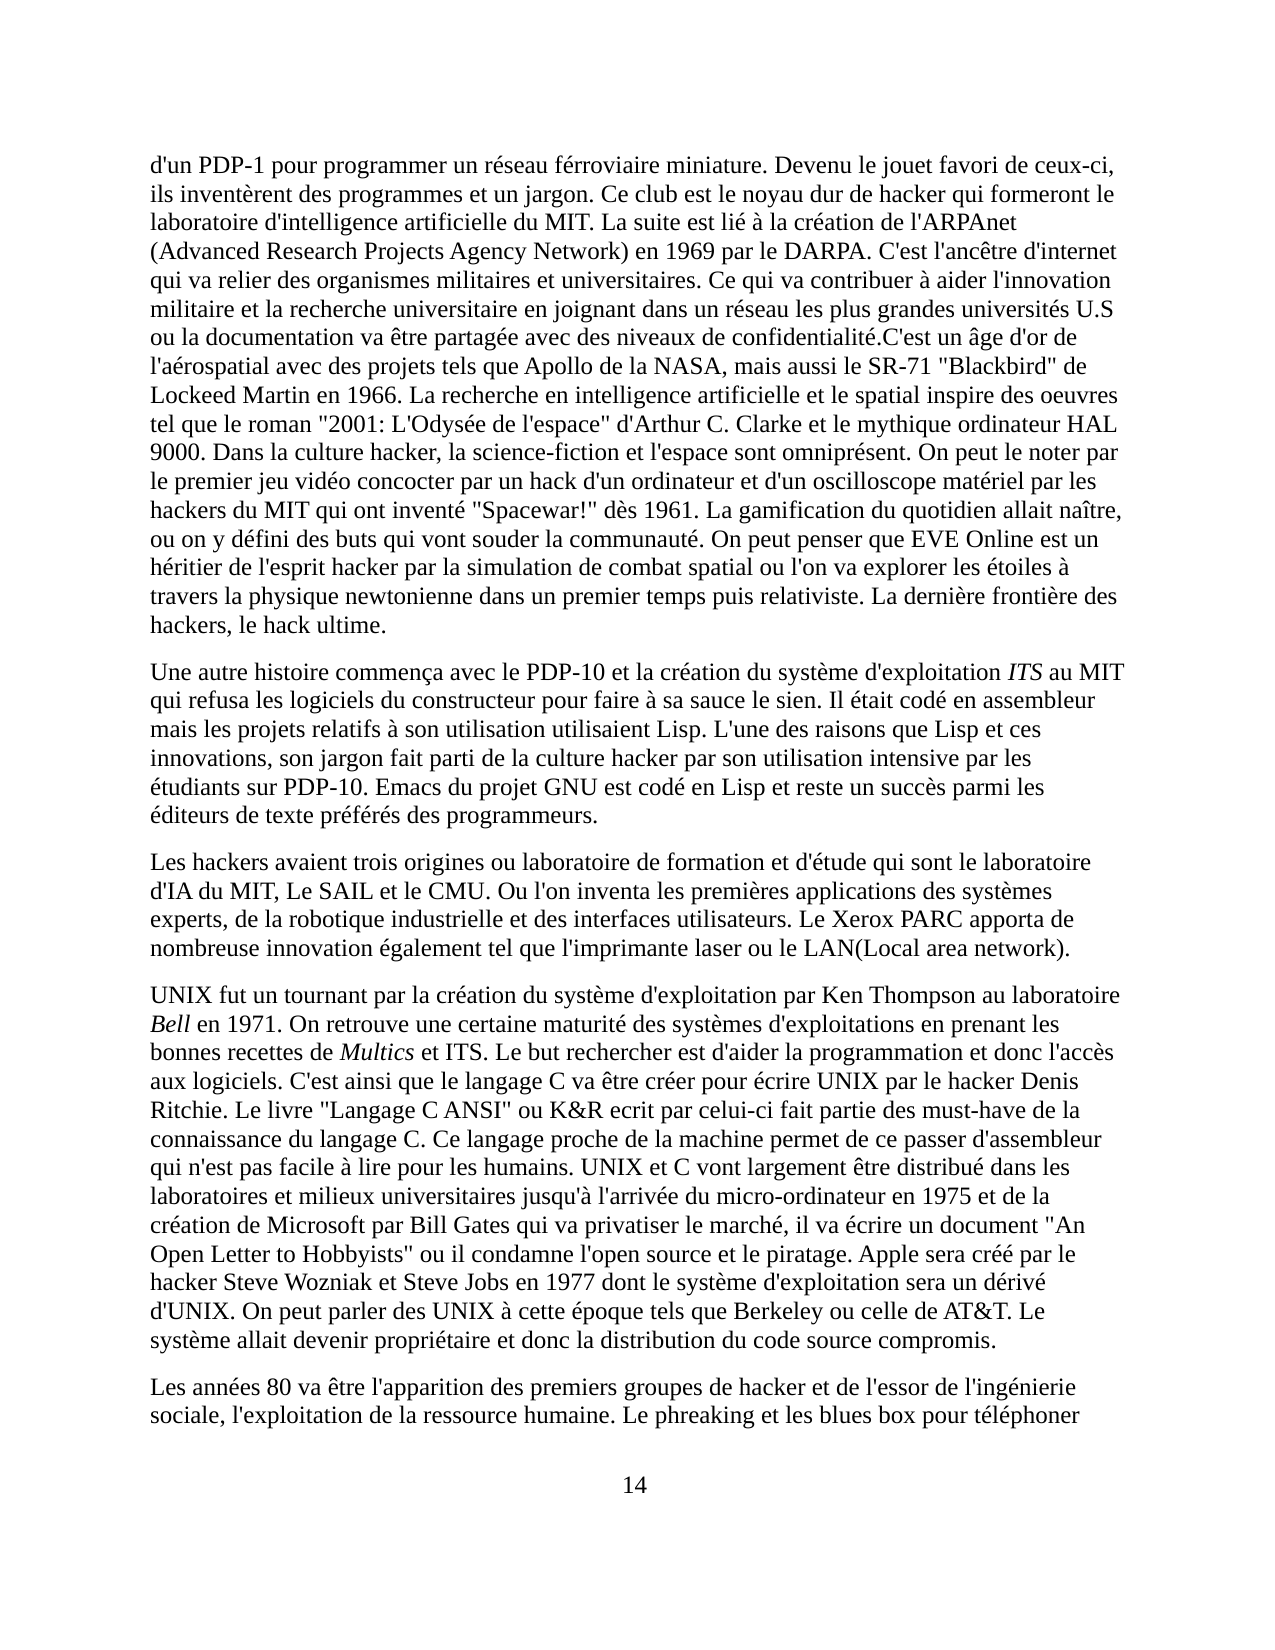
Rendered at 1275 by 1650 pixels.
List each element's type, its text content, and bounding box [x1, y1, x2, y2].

text UNIX fut un tournant par la création du système d'exploitation par Ken Thompson au laboratoire Bell en 1971. On retrouve une certaine maturité des systèmes d'exploitations en prenant les bonnes recettes de Multics et ITS. Le but rechercher est d'aider la programmation et donc l'accès aux logiciels. C'est ainsi que le langage C va être créer pour écrire UNIX par le hacker Denis Ritchie. Le livre "Langage C ANSI" ou K&R ecrit par celui-ci fait partie des must-have de la connaissance du langage C. Ce langage proche de la machine permet de ce passer d'assembleur qui n'est pas facile à lire pour les humains. UNIX et C vont largement être distribué dans les laboratoires et milieux universitaires jusqu'à l'arrivée du micro-ordinateur en 1975 et de la création de Microsoft par Bill Gates qui va privatiser le marché, il va écrire un document "An Open Letter to Hobbyists" ou il condamne l'open source et le piratage. Apple sera créé par le hacker Steve Wozniak et Steve Jobs en 1977 dont le système d'exploitation sera un dérivé d'UNIX. On peut parler des UNIX à cette époque tels que Berkeley ou celle de AT&T. Le système allait devenir propriétaire et donc la distribution du code source compromis. [150, 980, 1125, 1354]
text d'un PDP-1 pour programmer un réseau férroviaire miniature. Devenu le jouet favori de ceux-ci, ils inventèrent des programmes et un jargon. Ce club est le noyau dur de hacker qui formeront le laboratoire d'intelligence artificielle du MIT. La suite est lié à la création de l'ARPAnet (Advanced Research Projects Agency Network) en 1969 par le DARPA. C'est l'ancêtre d'internet qui va relier des organismes militaires et universitaires. Ce qui va contribuer à aider l'innovation militaire et la recherche universitaire en joignant dans un réseau les plus grandes universités U.S ou la documentation va être partagée avec des niveaux de confidentialité.C'est un âge d'or de l'aérospatial avec des projets tels que Apollo de la NASA, mais aussi le SR-71 "Blackbird" de Lockeed Martin en 1966. La recherche en intelligence artificielle et le spatial inspire des oeuvres tel que le roman "2001: L'Odysée de l'espace" d'Arthur C. Clarke et le mythique ordinateur HAL 9000. Dans la culture hacker, la science-fiction et l'espace sont omniprésent. On peut le noter par le premier jeu vidéo concocter par un hack d'un ordinateur et d'un oscilloscope matériel par les hackers du MIT qui ont inventé "Spacewar!" dès 1961. La gamification du quotidien allait naître, ou on y défini des buts qui vont souder la communauté. On peut penser que EVE Online est un héritier de l'esprit hacker par la simulation de combat spatial ou l'on va explorer les étoiles à travers la physique newtonienne dans un premier temps puis relativiste. La dernière frontière des hackers, le hack ultime. [150, 150, 1125, 639]
text Les années 80 va être l'apparition des premiers groupes de hacker et de l'essor de l'ingénierie sociale, l'exploitation de la ressource humaine. Le phreaking et les blues box pour téléphoner [150, 1372, 1125, 1429]
text Une autre histoire commença avec le PDP-10 et la création du système d'exploitation ITS au MIT qui refusa les logiciels du constructeur pour faire à sa sauce le sien. Il était codé en assembleur mais les projets relatifs à son utilisation utilisaient Lisp. L'une des raisons que Lisp et ces innovations, son jargon fait parti de la culture hacker par son utilisation intensive par les étudiants sur PDP-10. Emacs du projet GNU est codé en Lisp et reste un succès parmi les éditeurs de texte préférés des programmeurs. [150, 657, 1125, 829]
text Les hackers avaient trois origines ou laboratoire de formation et d'étude qui sont le laboratoire d'IA du MIT, Le SAIL et le CMU. Ou l'on inventa les premières applications des systèmes experts, de la robotique industrielle et des interfaces utilisateurs. Le Xerox PARC apporta de nombreuse innovation également tel que l'imprimante laser ou le LAN(Local area network). [150, 847, 1125, 962]
